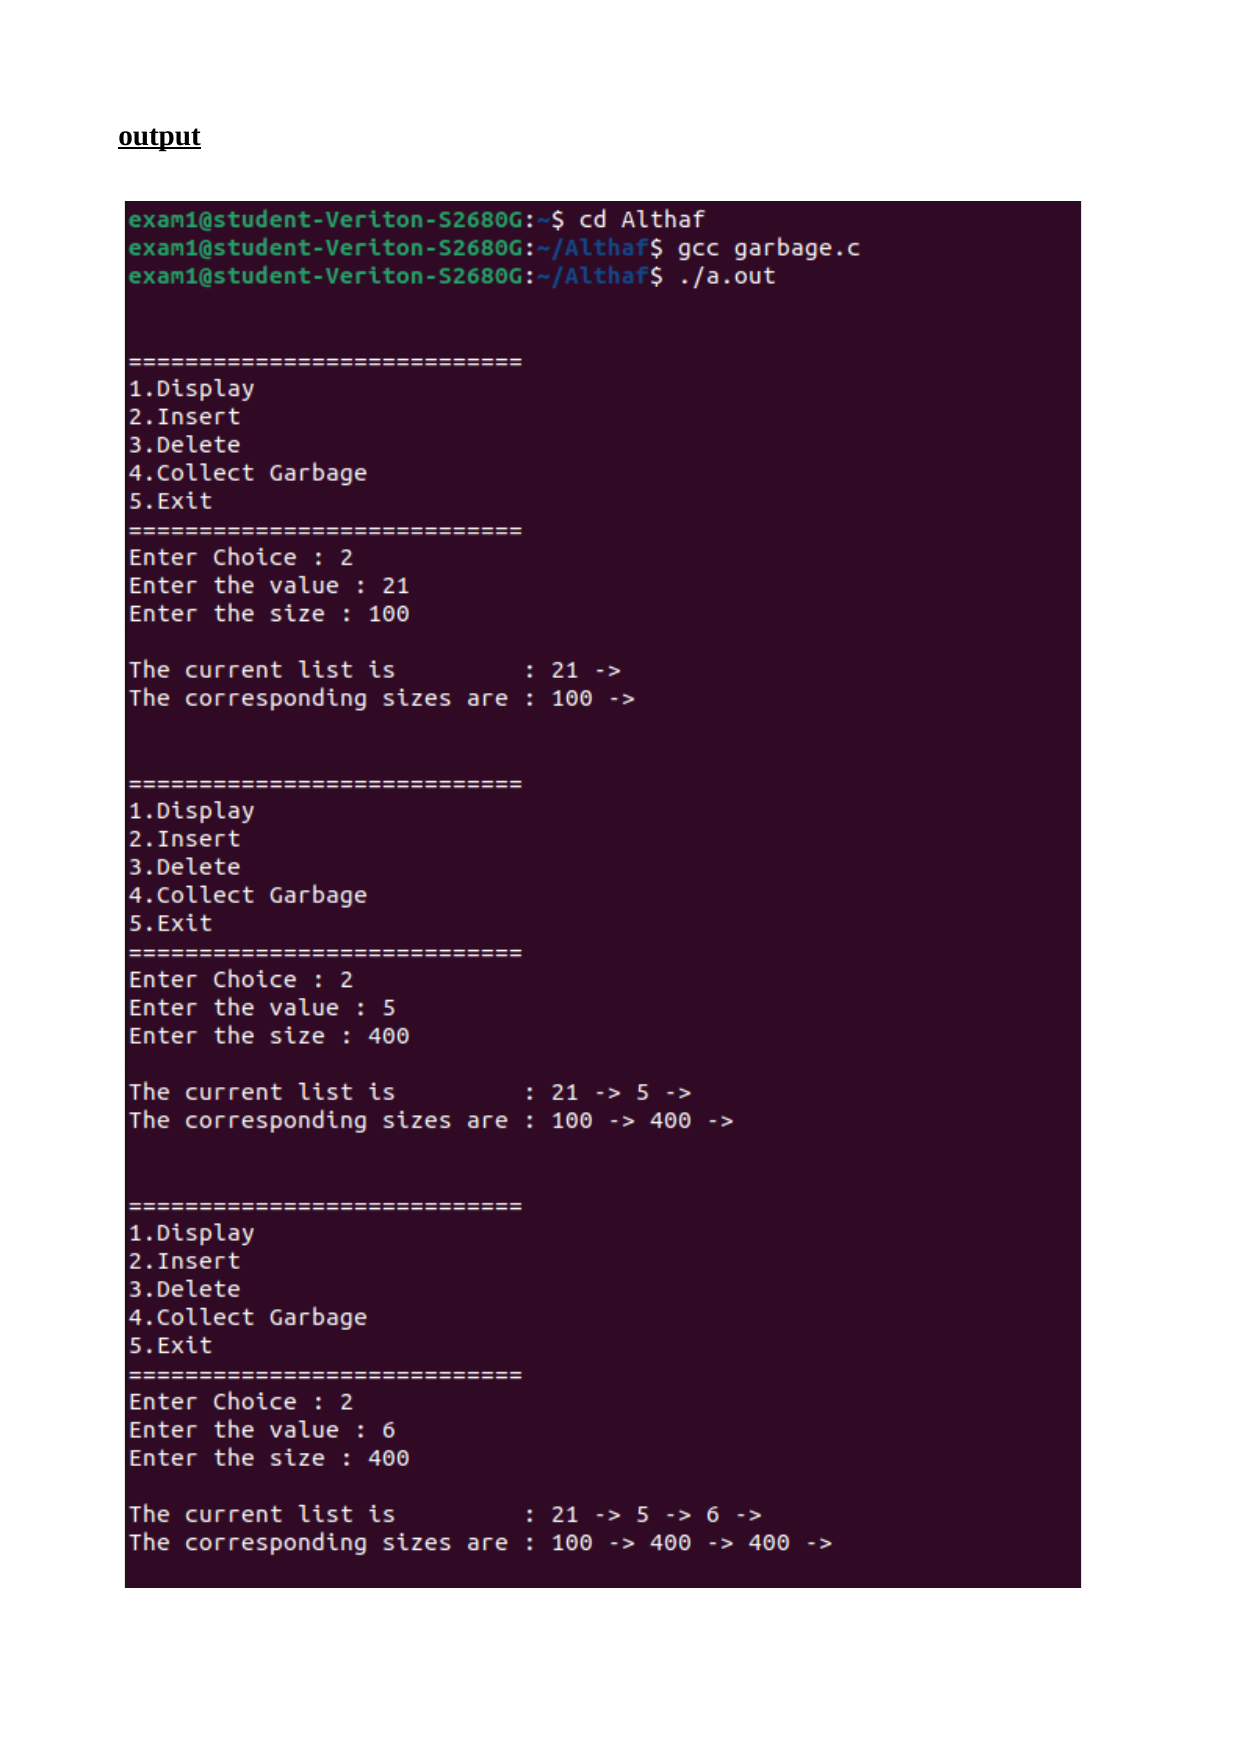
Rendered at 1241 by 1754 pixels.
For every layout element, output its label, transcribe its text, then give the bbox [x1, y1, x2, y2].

picture [124, 201, 1082, 1588]
text output [118, 118, 1122, 152]
